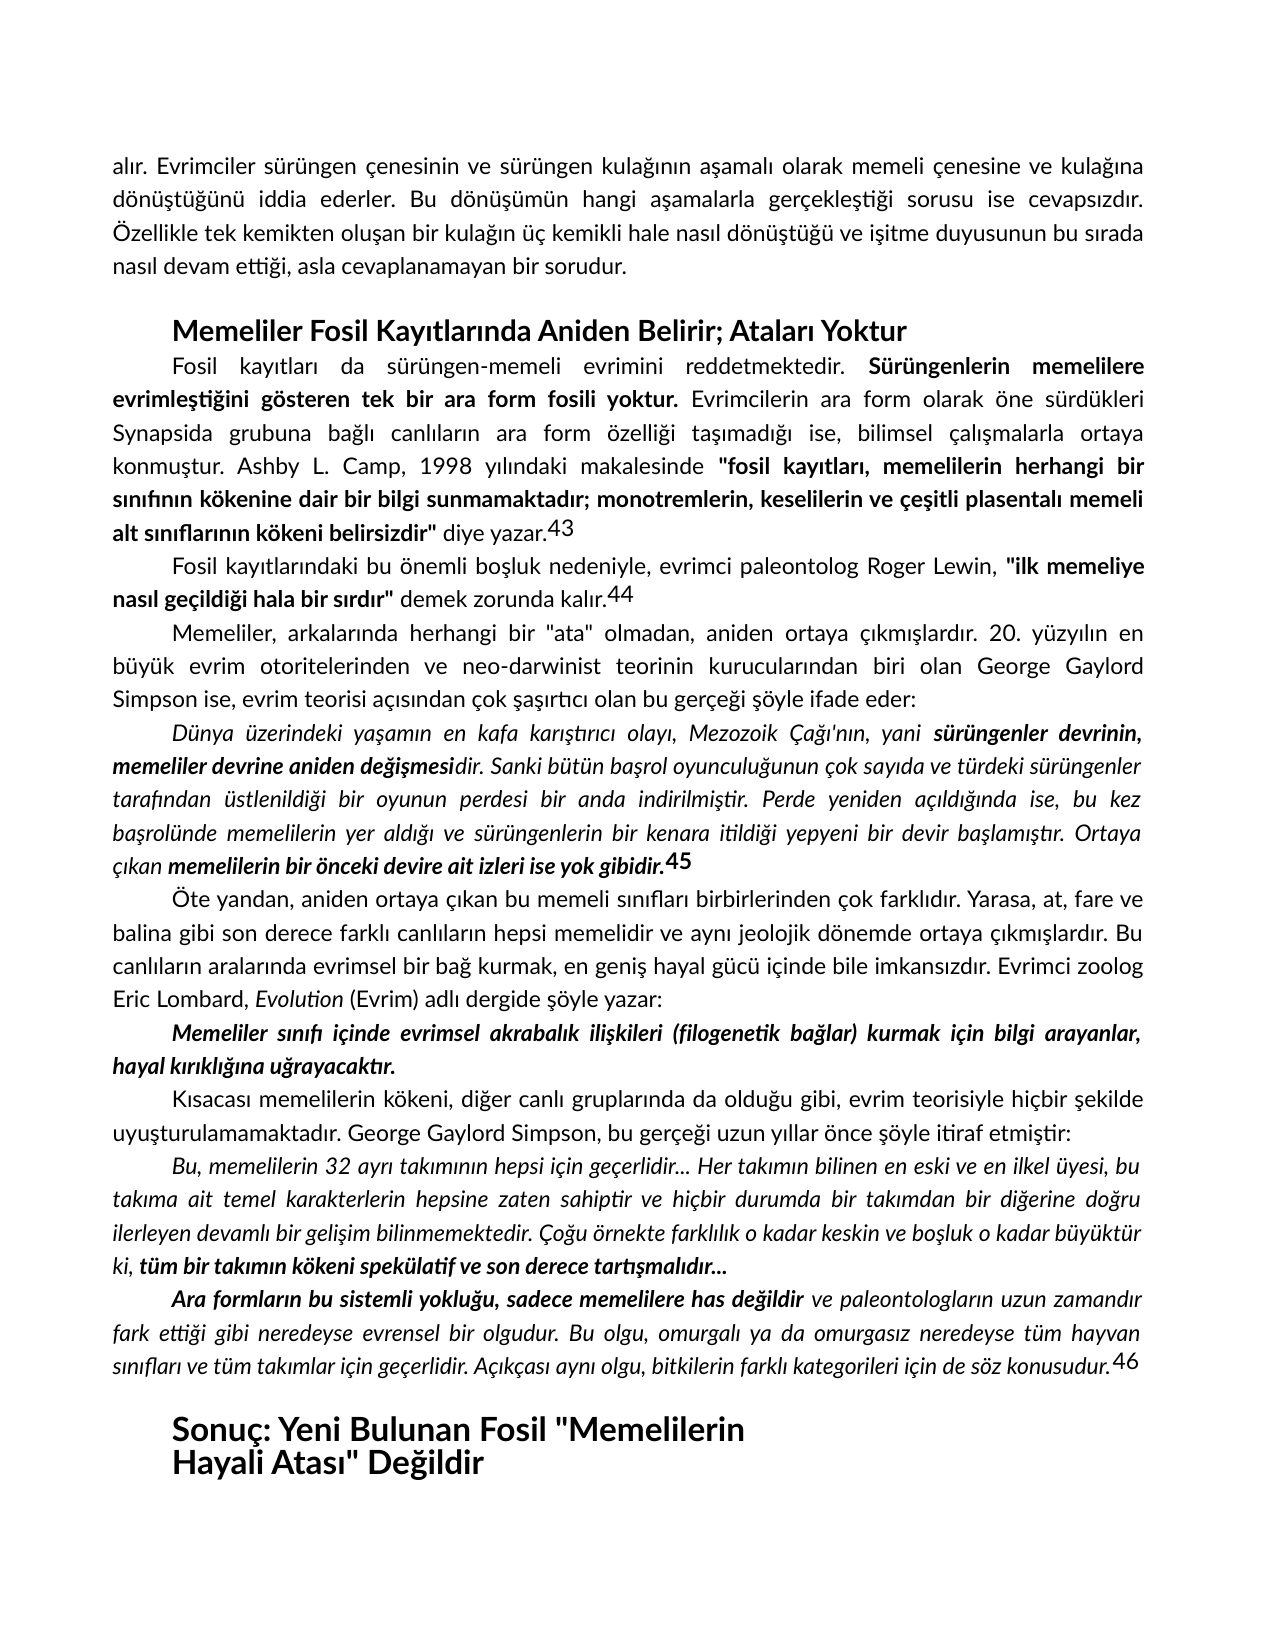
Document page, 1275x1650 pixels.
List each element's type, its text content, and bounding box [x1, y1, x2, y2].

text Memeliler sınıfı içinde evrimsel akrabalık ilişkileri (filogenetik bağlar) kurmak için bilgi arayanlar, hayal kırıklığına uğrayacaktır. [112, 1014, 1145, 1081]
text Hayali Atası" Değildir [112, 1448, 1145, 1481]
text Kısacası memelilerin kökeni, diğer canlı gruplarında da olduğu gibi, evrim teorisiyle hiçbir şekilde uyuşturulamamaktadır. George Gaylord Simpson, bu gerçeği uzun yıllar önce şöyle itiraf etmiştir: [112, 1081, 1145, 1148]
text Memeliler Fosil Kayıtlarında Aniden Belirir; Ataları Yoktur [112, 314, 1145, 348]
text Dünya üzerindeki yaşamın en kafa karıştırıcı olayı, Mezozoik Çağı'nın, yani sürüngenler devrinin, memeliler devrine aniden değişmesidir. Sanki bütün başrol oyunculuğunun çok sayıda ve türdeki sürüngenler tarafından üstlenildiği bir oyunun perdesi bir anda indirilmiştir. Perde yeniden açıldığında ise, bu kez başrolünde memelilerin yer aldığı ve sürüngenlerin bir kenara itildiği yepyeni bir devir başlamıştır. Ortaya çıkan memelilerin bir önceki devire ait izleri ise yok gibidir.45 [112, 714, 1145, 881]
text Sonuç: Yeni Bulunan Fosil "Memelilerin [112, 1414, 1145, 1448]
text alır. Evrimciler sürüngen çenesinin ve sürüngen kulağının aşamalı olarak memeli çenesine ve kulağına dönüştüğünü iddia ederler. Bu dönüşümün hangi aşamalarla gerçekleştiği sorusu ise cevapsızdır. Özellikle tek kemikten oluşan bir kulağın üç kemikli hale nasıl dönüştüğü ve işitme duyusunun bu sırada nasıl devam ettiği, asla cevaplanamayan bir sorudur. [112, 148, 1145, 281]
text Memeliler, arkalarında herhangi bir "ata" olmadan, aniden ortaya çıkmışlardır. 20. yüzyılın en büyük evrim otoritelerinden ve neo-darwinist teorinin kurucularından biri olan George Gaylord Simpson ise, evrim teorisi açısından çok şaşırtıcı olan bu gerçeği şöyle ifade eder: [112, 614, 1145, 714]
text Bu, memelilerin 32 ayrı takımının hepsi için geçerlidir... Her takımın bilinen en eski ve en ilkel üyesi, bu takıma ait temel karakterlerin hepsine zaten sahiptir ve hiçbir durumda bir takımdan bir diğerine doğru ilerleyen devamlı bir gelişim bilinmemektedir. Çoğu örnekte farklılık o kadar keskin ve boşluk o kadar büyüktür ki, tüm bir takımın kökeni spekülatif ve son derece tartışmalıdır... [112, 1148, 1145, 1281]
text Fosil kayıtları da sürüngen-memeli evrimini reddetmektedir. Sürüngenlerin memelilere evrimleştiğini gösteren tek bir ara form fosili yoktur. Evrimcilerin ara form olarak öne sürdükleri Synapsida grubuna bağlı canlıların ara form özelliği taşımadığı ise, bilimsel çalışmalarla ortaya konmuştur. Ashby L. Camp, 1998 yılındaki makalesinde "fosil kayıtları, memelilerin herhangi bir sınıfının kökenine dair bir bilgi sunmamaktadır; monotremlerin, keselilerin ve çeşitli plasentalı memeli alt sınıflarının kökeni belirsizdir" diye yazar.43 [112, 348, 1145, 548]
text Fosil kayıtlarındaki bu önemli boşluk nedeniyle, evrimci paleontolog Roger Lewin, "ilk memeliye nasıl geçildiği hala bir sırdır" demek zorunda kalır.44 [112, 548, 1145, 614]
text Öte yandan, aniden ortaya çıkan bu memeli sınıfları birbirlerinden çok farklıdır. Yarasa, at, fare ve balina gibi son derece farklı canlıların hepsi memelidir ve aynı jeolojik dönemde ortaya çıkmışlardır. Bu canlıların aralarında evrimsel bir bağ kurmak, en geniş hayal gücü içinde bile imkansızdır. Evrimci zoolog Eric Lombard, Evolution (Evrim) adlı dergide şöyle yazar: [112, 881, 1145, 1014]
text Ara formların bu sistemli yokluğu, sadece memelilere has değildir ve paleontologların uzun zamandır fark ettiği gibi neredeyse evrensel bir olgudur. Bu olgu, omurgalı ya da omurgasız neredeyse tüm hayvan sınıfları ve tüm takımlar için geçerlidir. Açıkçası aynı olgu, bitkilerin farklı kategorileri için de söz konusudur.46 [112, 1281, 1145, 1381]
